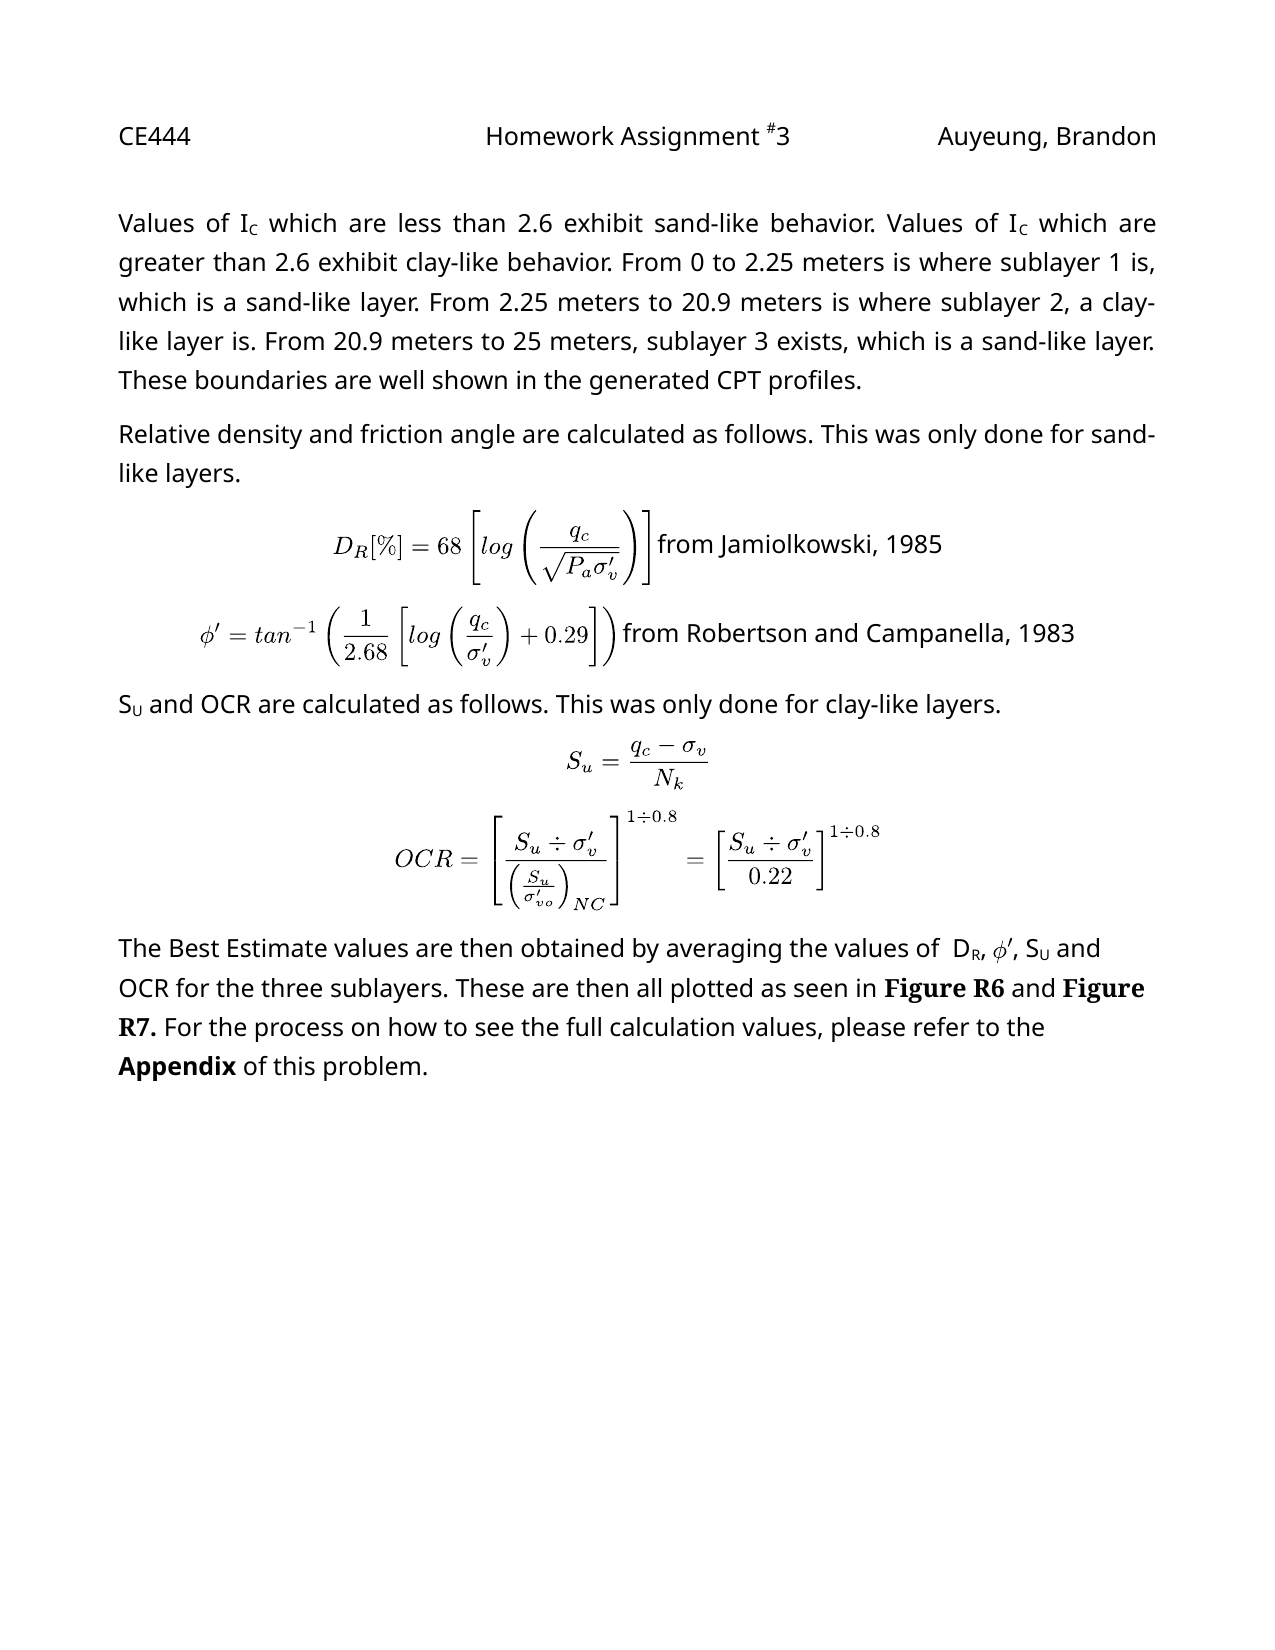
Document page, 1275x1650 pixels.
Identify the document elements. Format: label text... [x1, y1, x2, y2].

text from Robertson and Campanella, 1983 [604, 606, 1157, 667]
text [118, 606, 338, 667]
text The Best Estimate values are then obtained by averaging the values of DR, , SU and OCR for the three sublayers. These are then all plotted as seen in Figure R6 and Figure R7. For the process on how to see the full calculation values, please refer to the Appendix of this problem. [118, 931, 1157, 1083]
text Values of IC which are less than 2.6 exhibit sand-like behavior. Values of IC which are greater than 2.6 exhibit clay-like behavior. From 0 to 2.25 meters is where sublayer 1 is, which is a sand-like layer. From 2.25 meters to 20.9 meters is where sublayer 2, a clay-like layer is. From 20.9 meters to 25 meters, sublayer 3 exists, which is a sand-like layer. These boundaries are well shown in the generated CPT profiles. [118, 206, 1157, 397]
text SU and OCR are calculated as follows. This was only done for clay-like layers. [118, 687, 1157, 721]
text Relative density and friction angle are calculated as follows. This was only done for sand-like layers. [118, 416, 1157, 489]
text from Jamiolkowski, 1985 [118, 509, 1157, 586]
